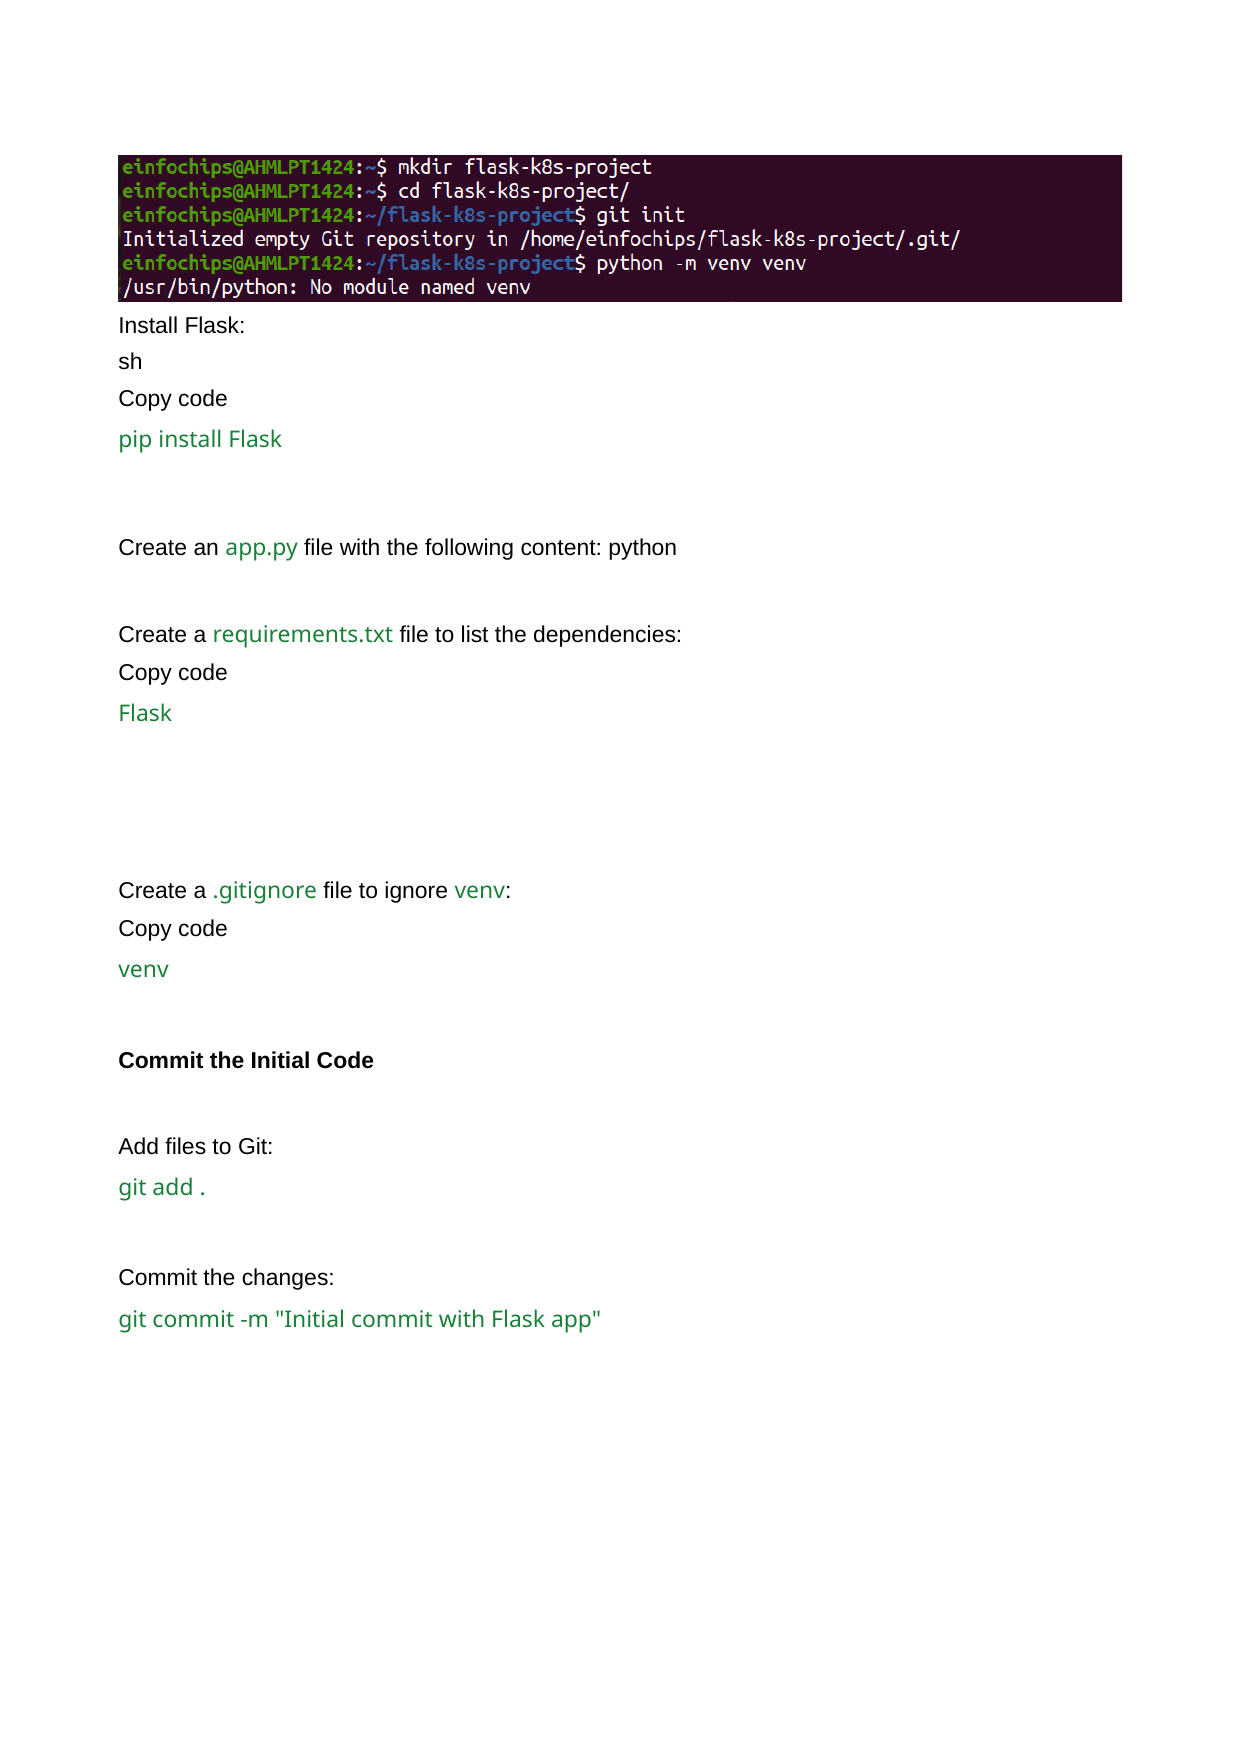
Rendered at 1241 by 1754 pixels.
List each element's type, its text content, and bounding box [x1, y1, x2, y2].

text Create an app.py file with the following content: python [118, 531, 1122, 562]
picture [118, 155, 1123, 302]
text Add files to Git: git add . [118, 1133, 1122, 1202]
text Create a .gitignore file to ignore venv: Copy code venv [118, 874, 1122, 985]
text Install Flask: sh Copy code pip install Flask [118, 302, 1122, 454]
text Commit the Initial Code [118, 1047, 1122, 1073]
text Commit the changes: git commit -m "Initial commit with Flask app" [118, 1264, 1122, 1334]
text Create a requirements.txt file to list the dependencies: Copy code Flask [118, 618, 1122, 728]
